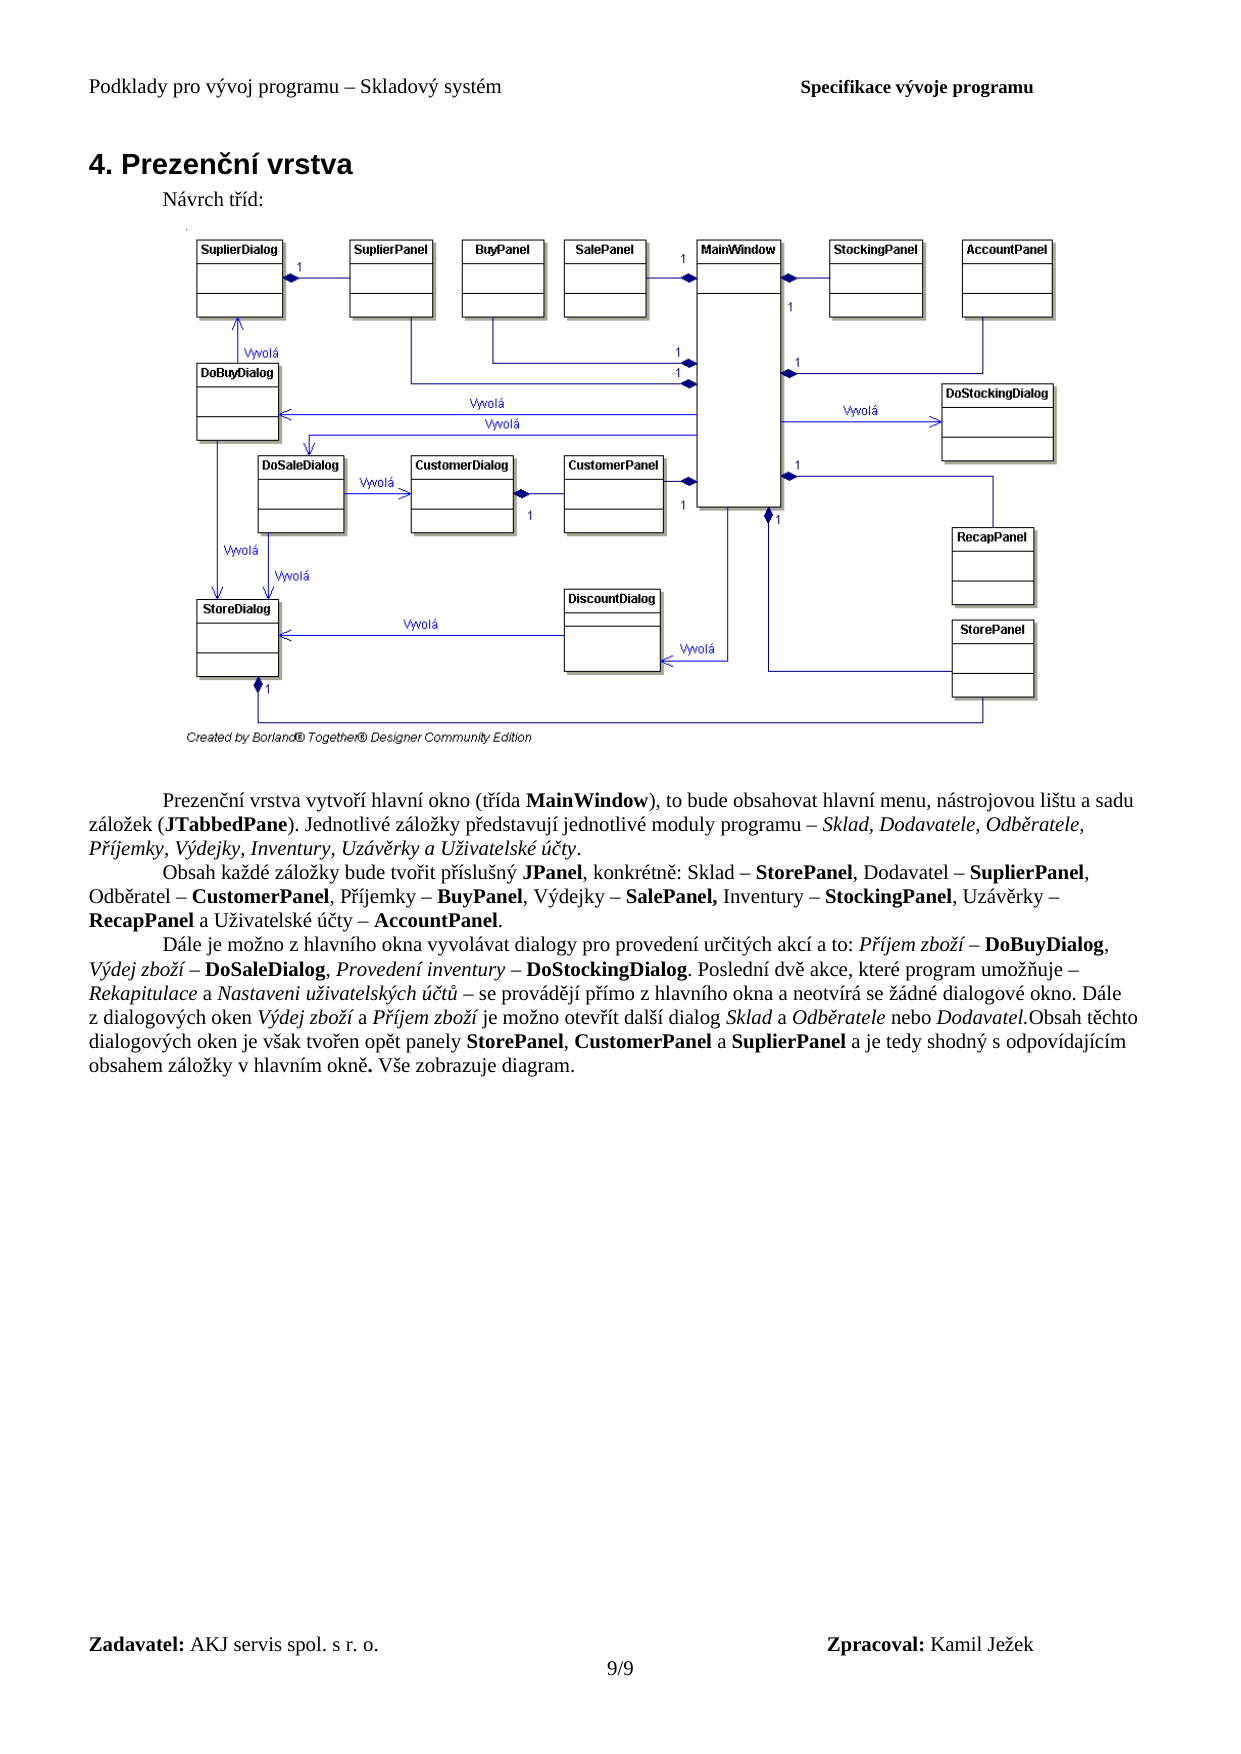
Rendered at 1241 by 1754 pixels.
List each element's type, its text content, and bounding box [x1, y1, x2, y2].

text Návrch tříd: [89, 187, 1151, 211]
picture [176, 220, 1064, 751]
text Obsah každé záložky bude tvořit příslušný JPanel, konkrétně: Sklad – StorePanel, Dodavatel – SuplierPanel, Odběratel – CustomerPanel, Příjemky – BuyPanel, Výdejky – SalePanel, Inventury – StockingPanel, Uzávěrky – RecapPanel a Uživatelské účty – AccountPanel. [89, 860, 1151, 932]
subtitle 4. Prezenční vrstva [89, 147, 1151, 181]
text Prezenční vrstva vytvoří hlavní okno (třída MainWindow), to bude obsahovat hlavní menu, nástrojovou lištu a sadu záložek (JTabbedPane). Jednotlivé záložky představují jednotlivé moduly programu – Sklad, Dodavatele, Odběratele, Příjemky, Výdejky, Inventury, Uzávěrky a Uživatelské účty. [89, 788, 1151, 860]
text Dále je možno z hlavního okna vyvolávat dialogy pro provedení určitých akcí a to: Příjem zboží – DoBuyDialog, Výdej zboží – DoSaleDialog, Provedení inventury – DoStockingDialog. Poslední dvě akce, které program umožňuje – Rekapitulace a Nastaveni uživatelských účtů – se provádějí přímo z hlavního okna a neotvírá se žádné dialogové okno. Dále z dialogových oken Výdej zboží a Příjem zboží je možno otevřít další dialog Sklad a Odběratele nebo Dodavatel.Obsah těchto dialogových oken je však tvořen opět panely StorePanel, CustomerPanel a SuplierPanel a je tedy shodný s odpovídajícím obsahem záložky v hlavním okně. Vše zobrazuje diagram. [89, 932, 1151, 1077]
